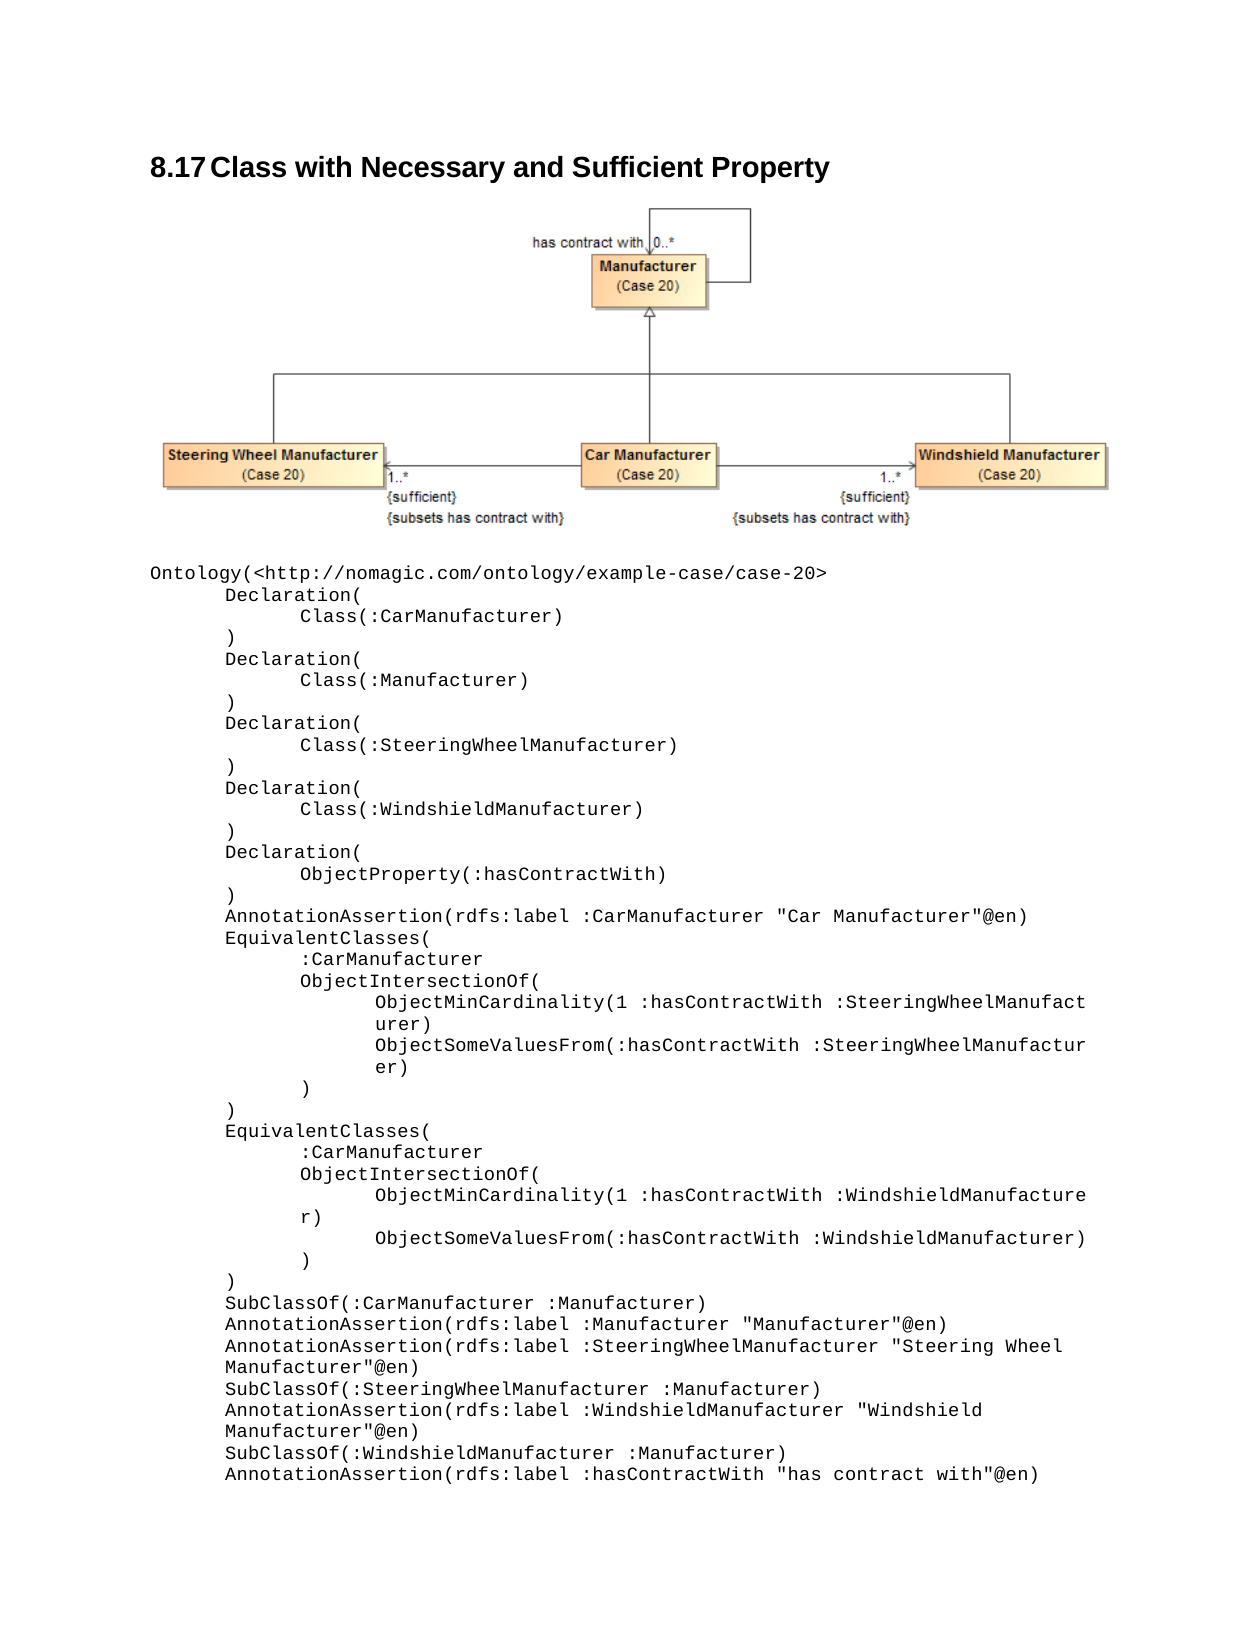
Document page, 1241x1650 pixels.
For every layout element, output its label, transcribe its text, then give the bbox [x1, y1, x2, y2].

text ) [225, 1078, 1090, 1100]
text ObjectSomeValuesFrom(:hasContractWith :WindshieldManufacturer) [300, 1229, 1090, 1250]
text ObjectIntersectionOf( [300, 1164, 1090, 1186]
text AnnotationAssertion(rdfs:label :WindshieldManufacturer "Windshield Manufacturer"@en) [225, 1400, 1090, 1443]
text Declaration( [150, 778, 1090, 799]
text ) [150, 821, 1090, 842]
text Declaration( [150, 649, 1090, 671]
text ) [150, 628, 1090, 649]
text Ontology(<http://nomagic.com/ontology/example-case/case-20> [150, 563, 1090, 585]
text Declaration( [150, 842, 1090, 864]
text ObjectProperty(:hasContractWith) [225, 864, 1090, 885]
text ) [150, 1272, 1090, 1293]
text ) [150, 692, 1090, 714]
text Class(:SteeringWheelManufacturer) [225, 735, 1090, 757]
picture [150, 186, 1125, 540]
text :CarManufacturer [225, 1143, 1090, 1164]
text Class(:Manufacturer) [225, 671, 1090, 692]
text AnnotationAssertion(rdfs:label :hasContractWith "has contract with"@en) [150, 1465, 1090, 1486]
text ) [150, 885, 1090, 907]
text AnnotationAssertion(rdfs:label :Manufacturer "Manufacturer"@en) [150, 1314, 1090, 1336]
subtitle Class with Necessary and Sufficient Property [150, 150, 1090, 183]
text ObjectMinCardinality(1 :hasContractWith :SteeringWheelManufacturer) ObjectSomeValuesFrom(:hasContractWith :SteeringWheelManufacturer) [375, 993, 1090, 1078]
text EquivalentClasses( [150, 1121, 1090, 1143]
text EquivalentClasses( [150, 928, 1090, 950]
text SubClassOf(:SteeringWheelManufacturer :Manufacturer) [150, 1379, 1090, 1400]
text ) [150, 757, 1090, 778]
text Class(:CarManufacturer) [225, 606, 1090, 628]
text Declaration( [150, 714, 1090, 735]
text Class(:WindshieldManufacturer) [225, 799, 1090, 821]
text :CarManufacturer [225, 950, 1090, 971]
text ObjectMinCardinality(1 :hasContractWith :WindshieldManufacturer) [300, 1186, 1090, 1229]
text SubClassOf(:WindshieldManufacturer :Manufacturer) [150, 1443, 1090, 1465]
text ) [150, 1100, 1090, 1121]
text AnnotationAssertion(rdfs:label :CarManufacturer "Car Manufacturer"@en) [150, 907, 1090, 928]
text Declaration( [150, 585, 1090, 606]
text ObjectIntersectionOf( [150, 971, 1090, 993]
text AnnotationAssertion(rdfs:label :SteeringWheelManufacturer "Steering Wheel Manufacturer"@en) [225, 1336, 1090, 1379]
text ) [225, 1250, 1090, 1272]
text SubClassOf(:CarManufacturer :Manufacturer) [150, 1293, 1090, 1314]
